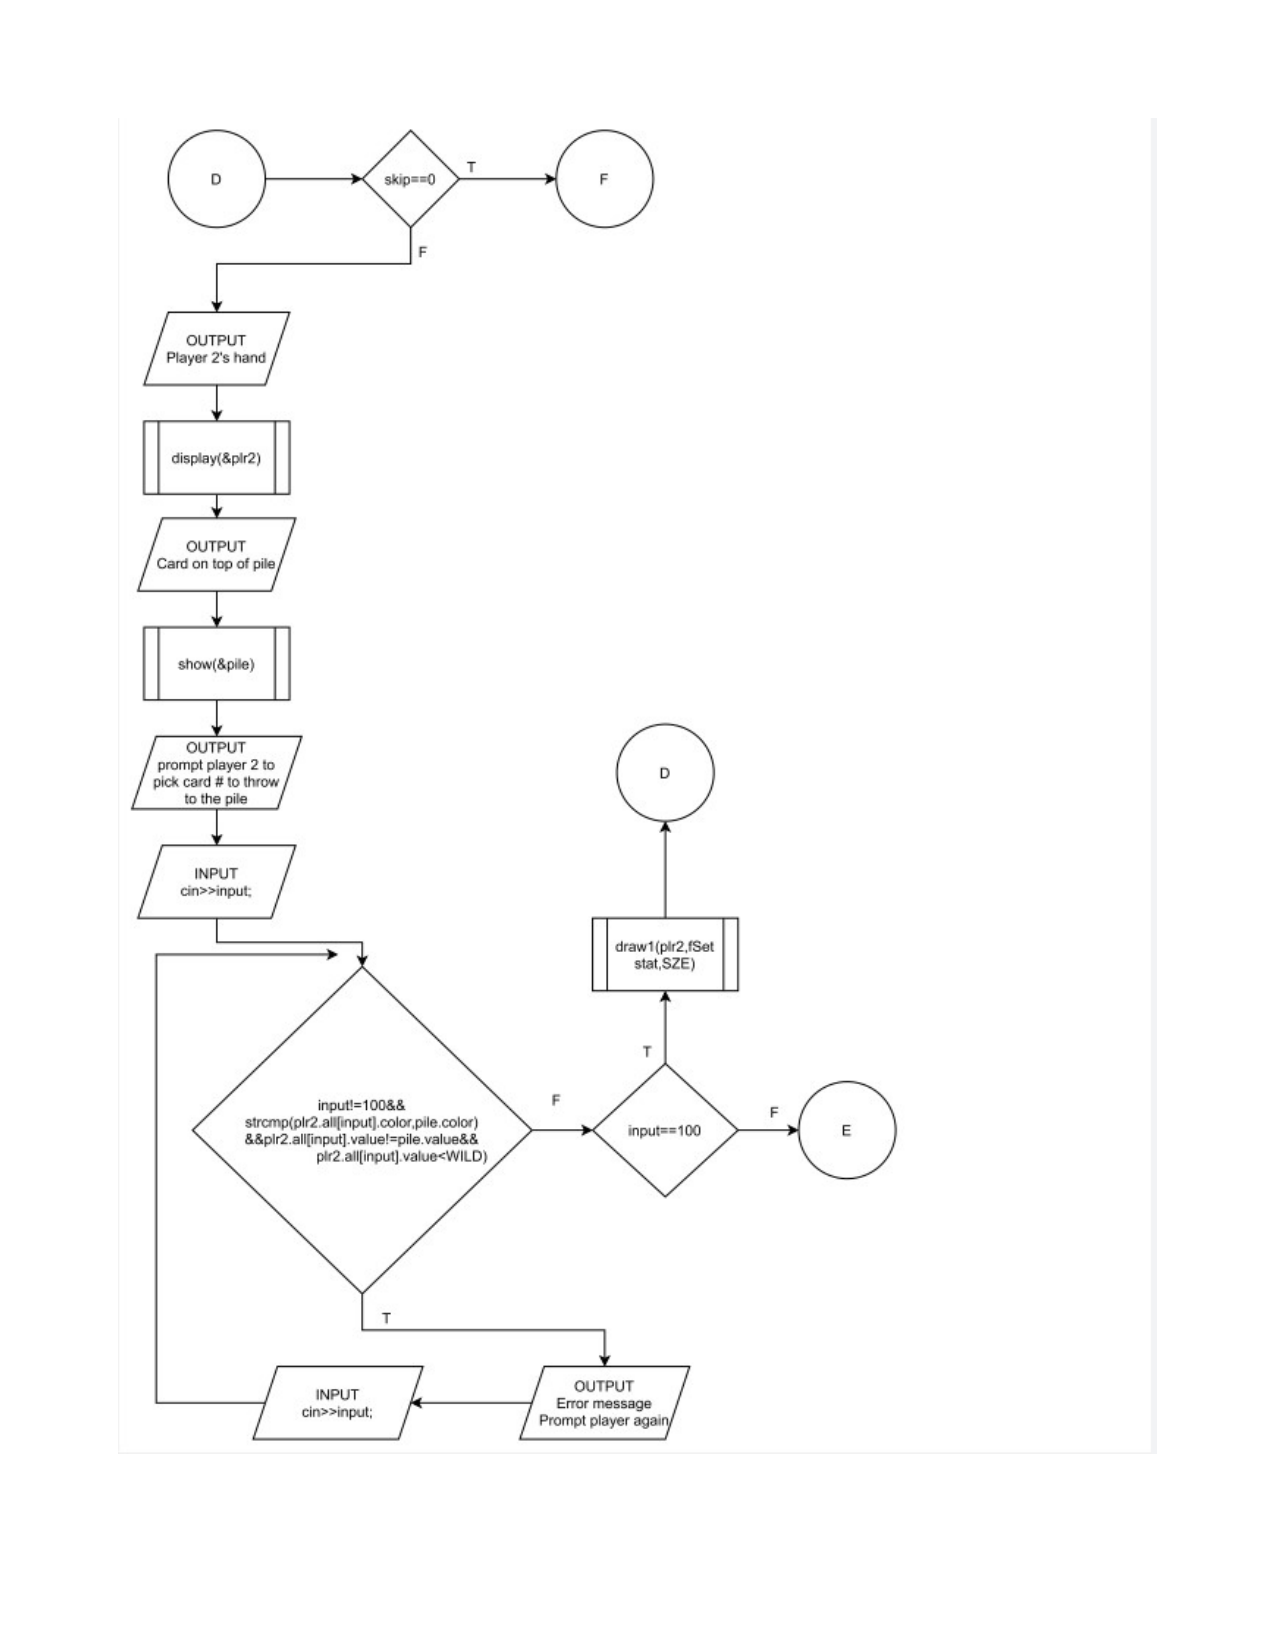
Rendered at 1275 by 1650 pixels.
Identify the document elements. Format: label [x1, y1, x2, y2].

picture [118, 118, 1157, 1454]
